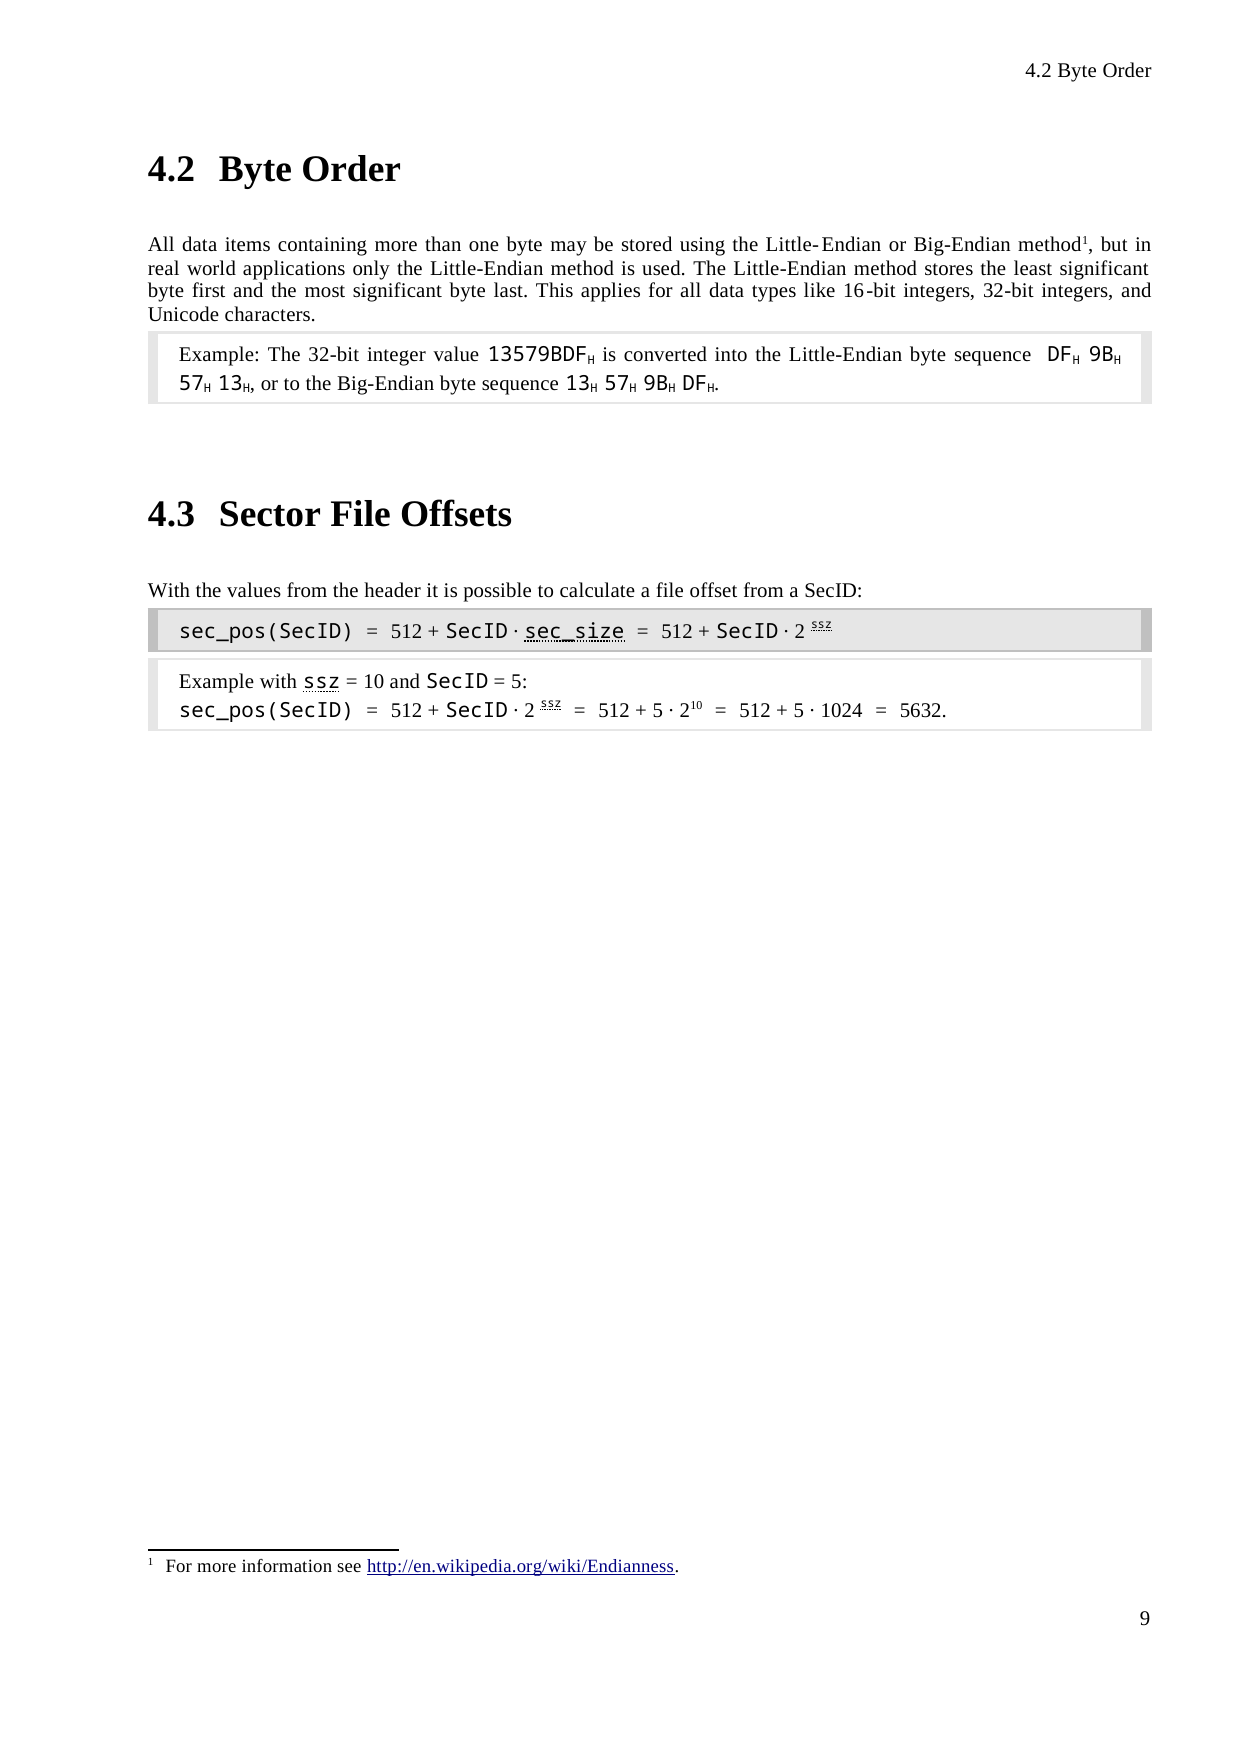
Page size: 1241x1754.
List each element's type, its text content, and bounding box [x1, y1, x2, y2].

text All data items containing more than one byte may be stored using the Little-Endian or Big-Endian method, but in real world applications only the Little-Endian method is used. The Little-Endian method stores the least significant byte first and the most significant byte last. This applies for all data types like 16‑bit integers, 32‑bit integers, and Unicode characters. [148, 233, 1152, 325]
text Example with ssz = 10 and SecID = 5: sec_pos(SecID) = 512 + SecID ∙ 2 ssz = 512 + 5 ∙ 210 = 512 + 5 ∙ 1024 = 5632. [158, 660, 1141, 729]
subtitle Byte Order [148, 148, 1152, 189]
text Example: The 32‑bit integer value 13579BDFH is converted into the Little-Endian byte sequence DFH 9BH 57H 13H, or to the Big-Endian byte sequence 13H 57H 9BH DFH. [158, 334, 1141, 402]
text With the values from the header it is possible to calculate a file offset from a SecID: [148, 579, 1152, 602]
subtitle Sector File Offsets [148, 493, 1152, 534]
text sec_pos(SecID) = 512 + SecID ∙ sec_size = 512 + SecID ∙ 2 ssz [158, 610, 1141, 650]
text For more information see http://en.wikipedia.org/wiki/Endianness. [148, 1556, 1152, 1577]
